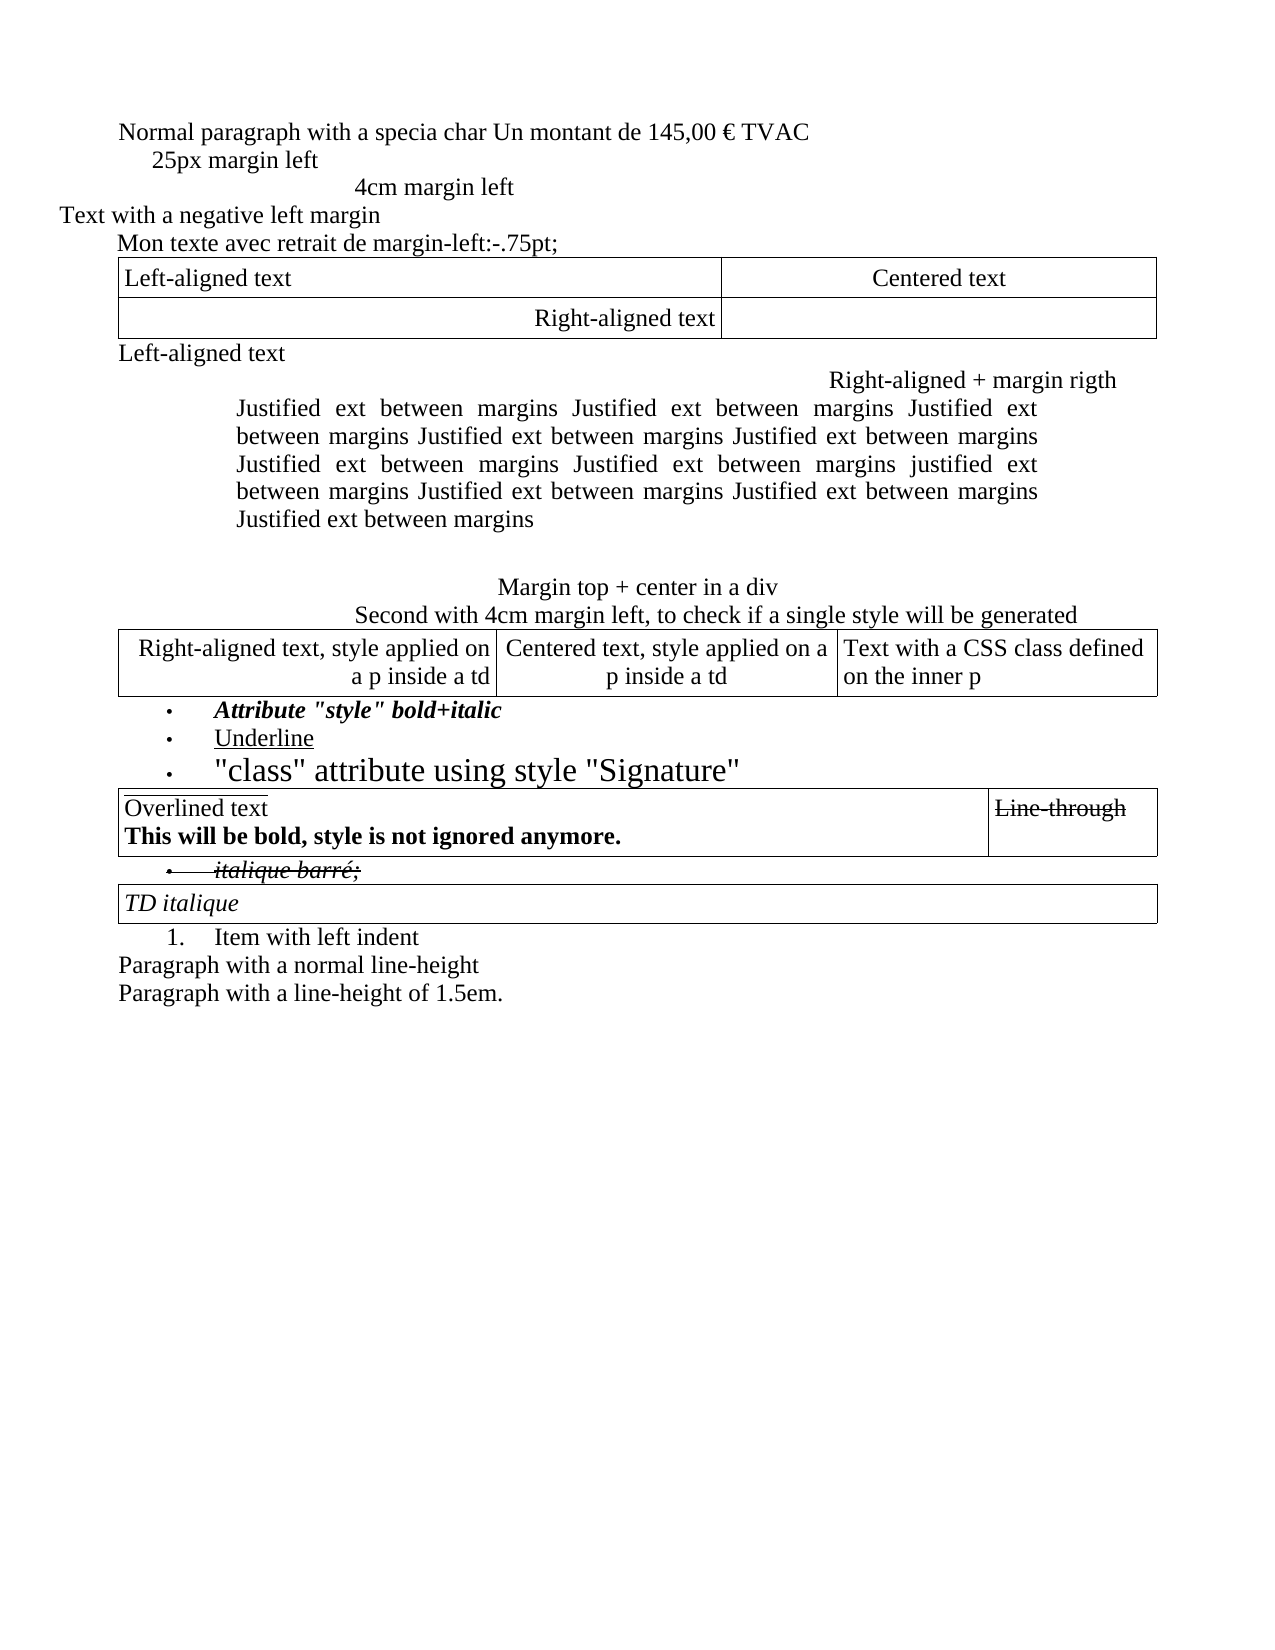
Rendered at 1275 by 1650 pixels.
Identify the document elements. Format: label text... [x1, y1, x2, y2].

text Paragraph with a line-height of 1.5em. [118, 979, 1157, 1006]
table_header Text with a CSS class defined on the inner p [838, 630, 1157, 696]
table_header Centered text [722, 258, 1156, 297]
text Left-aligned text [118, 339, 1157, 367]
table_header Centered text, style applied on a p inside a td [497, 630, 837, 696]
list Underline [166, 724, 1157, 751]
list "class" attribute using style "Signature" [166, 751, 1157, 788]
text Justified ext between margins Justified ext between margins Justified ext between margins Justified ext between margins Justified ext between margins Justified ext between margins Justified ext between margins justified ext between margins Justified ext between margins Justified ext between margins Justified ext between margins [236, 394, 1039, 533]
list Item with left indent [166, 924, 1157, 951]
text Normal paragraph with a specia char Un montant de 145,00 € TVAC [118, 118, 1157, 146]
list Attribute "style" bold+italic [166, 697, 1157, 724]
text Text with a negative left margin [59, 201, 1157, 229]
list italique barré; [166, 857, 1157, 883]
text Margin top + center in a div [118, 573, 1157, 601]
table_header Right-aligned text, style applied on a p inside a td [119, 630, 496, 696]
table_header Left-aligned text [119, 258, 721, 297]
text Right-aligned + margin rigth [118, 367, 1117, 394]
table_header Line-through [989, 789, 1157, 856]
table_header Overlined text This will be bold, style is not ignored anymore. [119, 789, 988, 856]
table_header TD italique [119, 885, 1157, 923]
text 25px margin left [152, 146, 1157, 173]
text Second with 4cm margin left, to check if a single style will be generated [354, 601, 1157, 628]
text 4cm margin left [354, 173, 1157, 201]
text Paragraph with a normal line-height [118, 951, 1157, 979]
text Mon texte avec retrait de margin-left:-.75pt; [117, 229, 1157, 257]
table_cell Right-aligned text [119, 298, 721, 338]
table_cell [722, 298, 1156, 338]
